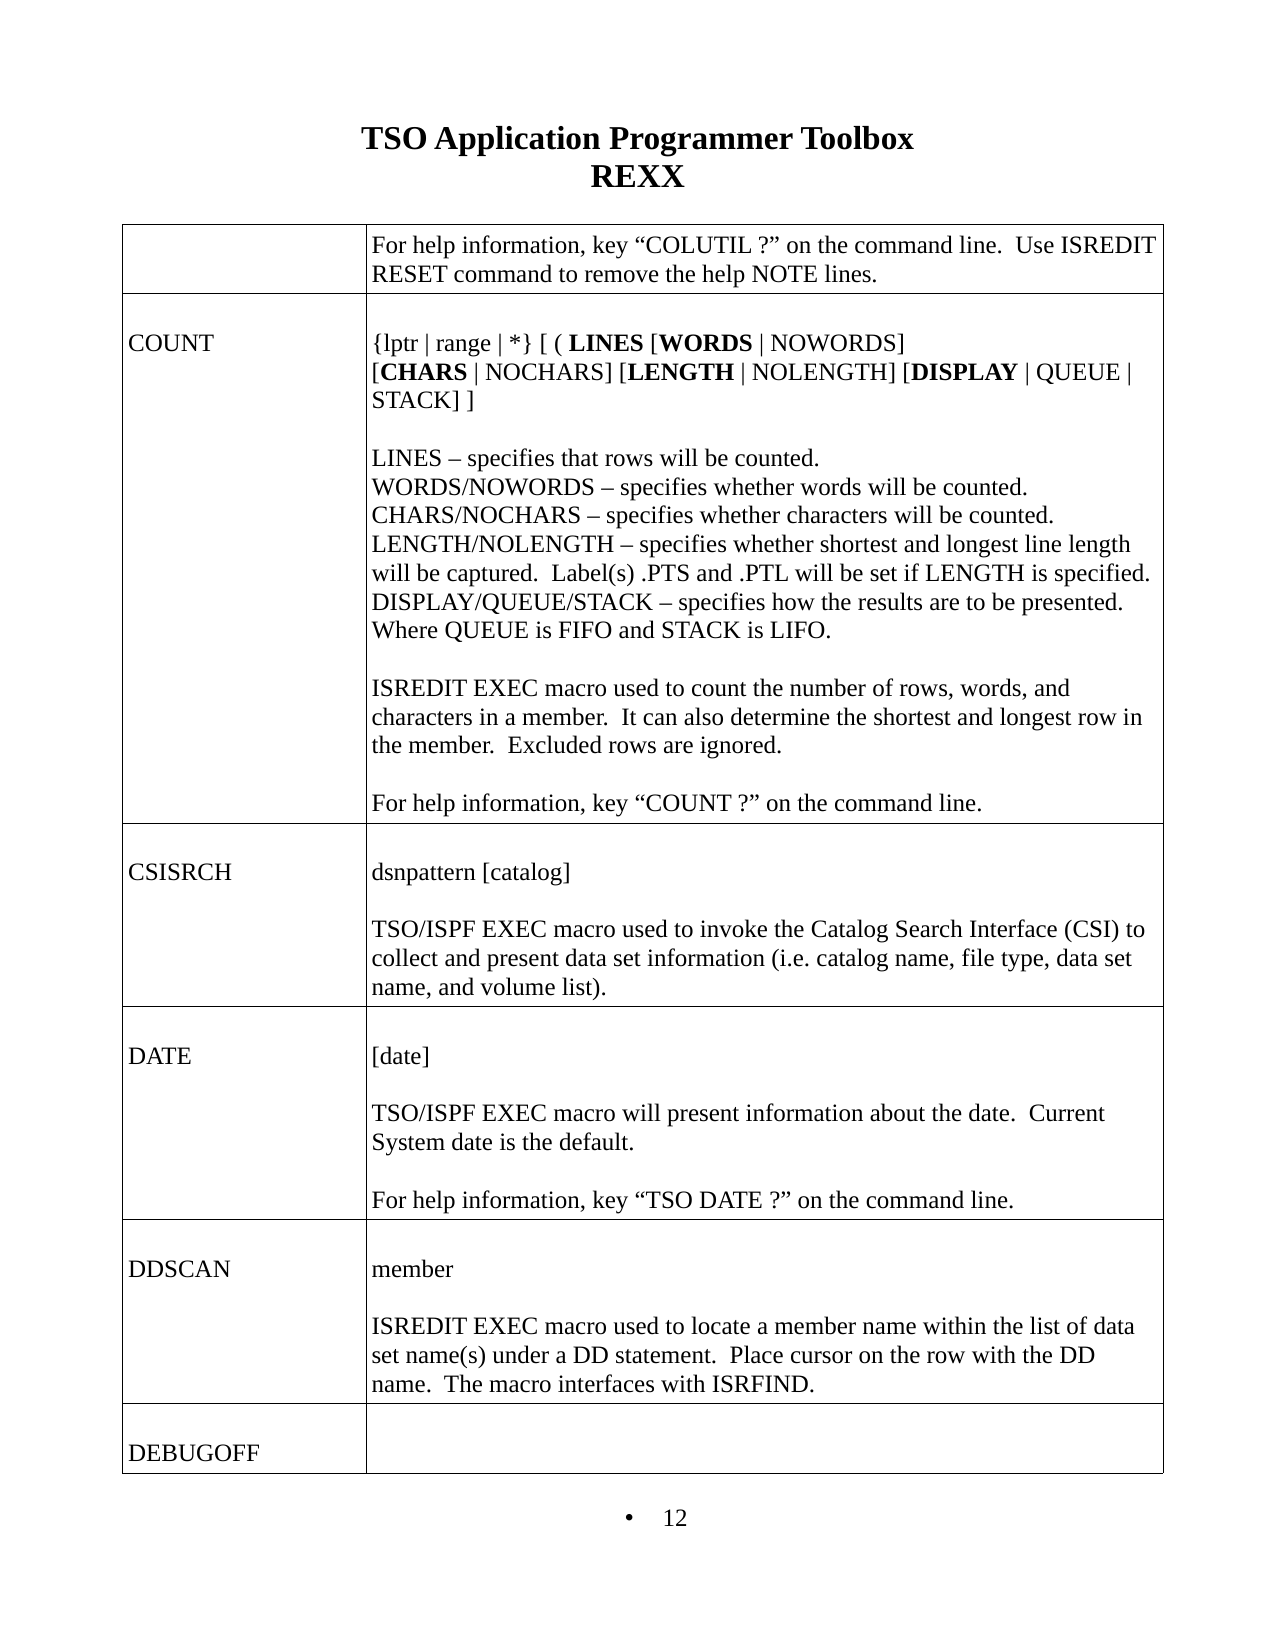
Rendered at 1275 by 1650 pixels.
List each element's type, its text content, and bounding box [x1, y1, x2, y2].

table_cell COUNT [123, 294, 366, 822]
table_cell [123, 225, 366, 293]
table_cell dsnpattern [catalog] TSO/ISPF EXEC macro used to invoke the Catalog Search Interface (CSI) to collect and present data set information (i.e. catalog name, file type, data set name, and volume list). [367, 824, 1163, 1006]
table_cell DATE [123, 1007, 366, 1219]
table_cell [date] TSO/ISPF EXEC macro will present information about the date. Current System date is the default. For help information, key “TSO DATE ?” on the command line. [367, 1007, 1163, 1219]
table_cell DDSCAN [123, 1220, 366, 1403]
table_cell {lptr | range | *} [ ( LINES [WORDS | NOWORDS] [CHARS | NOCHARS] [LENGTH | NOLENGTH] [DISPLAY | QUEUE | STACK] ] LINES – specifies that rows will be counted. WORDS/NOWORDS – specifies whether words will be counted. CHARS/NOCHARS – specifies whether characters will be counted. LENGTH/NOLENGTH – specifies whether shortest and longest line length will be captured. Label(s) .PTS and .PTL will be set if LENGTH is specified. DISPLAY/QUEUE/STACK – specifies how the results are to be presented. Where QUEUE is FIFO and STACK is LIFO. ISREDIT EXEC macro used to count the number of rows, words, and characters in a member. It can also determine the shortest and longest row in the member. Excluded rows are ignored. For help information, key “COUNT ?” on the command line. [367, 294, 1163, 822]
table_cell CSISRCH [123, 824, 366, 1006]
table_cell For help information, key “COLUTIL ?” on the command line. Use ISREDIT RESET command to remove the help NOTE lines. [367, 225, 1163, 293]
table_cell member ISREDIT EXEC macro used to locate a member name within the list of data set name(s) under a DD statement. Place cursor on the row with the DD name. The macro interfaces with ISRFIND. [367, 1220, 1163, 1403]
table_cell [367, 1404, 1163, 1472]
table_cell DEBUGOFF [123, 1404, 366, 1472]
